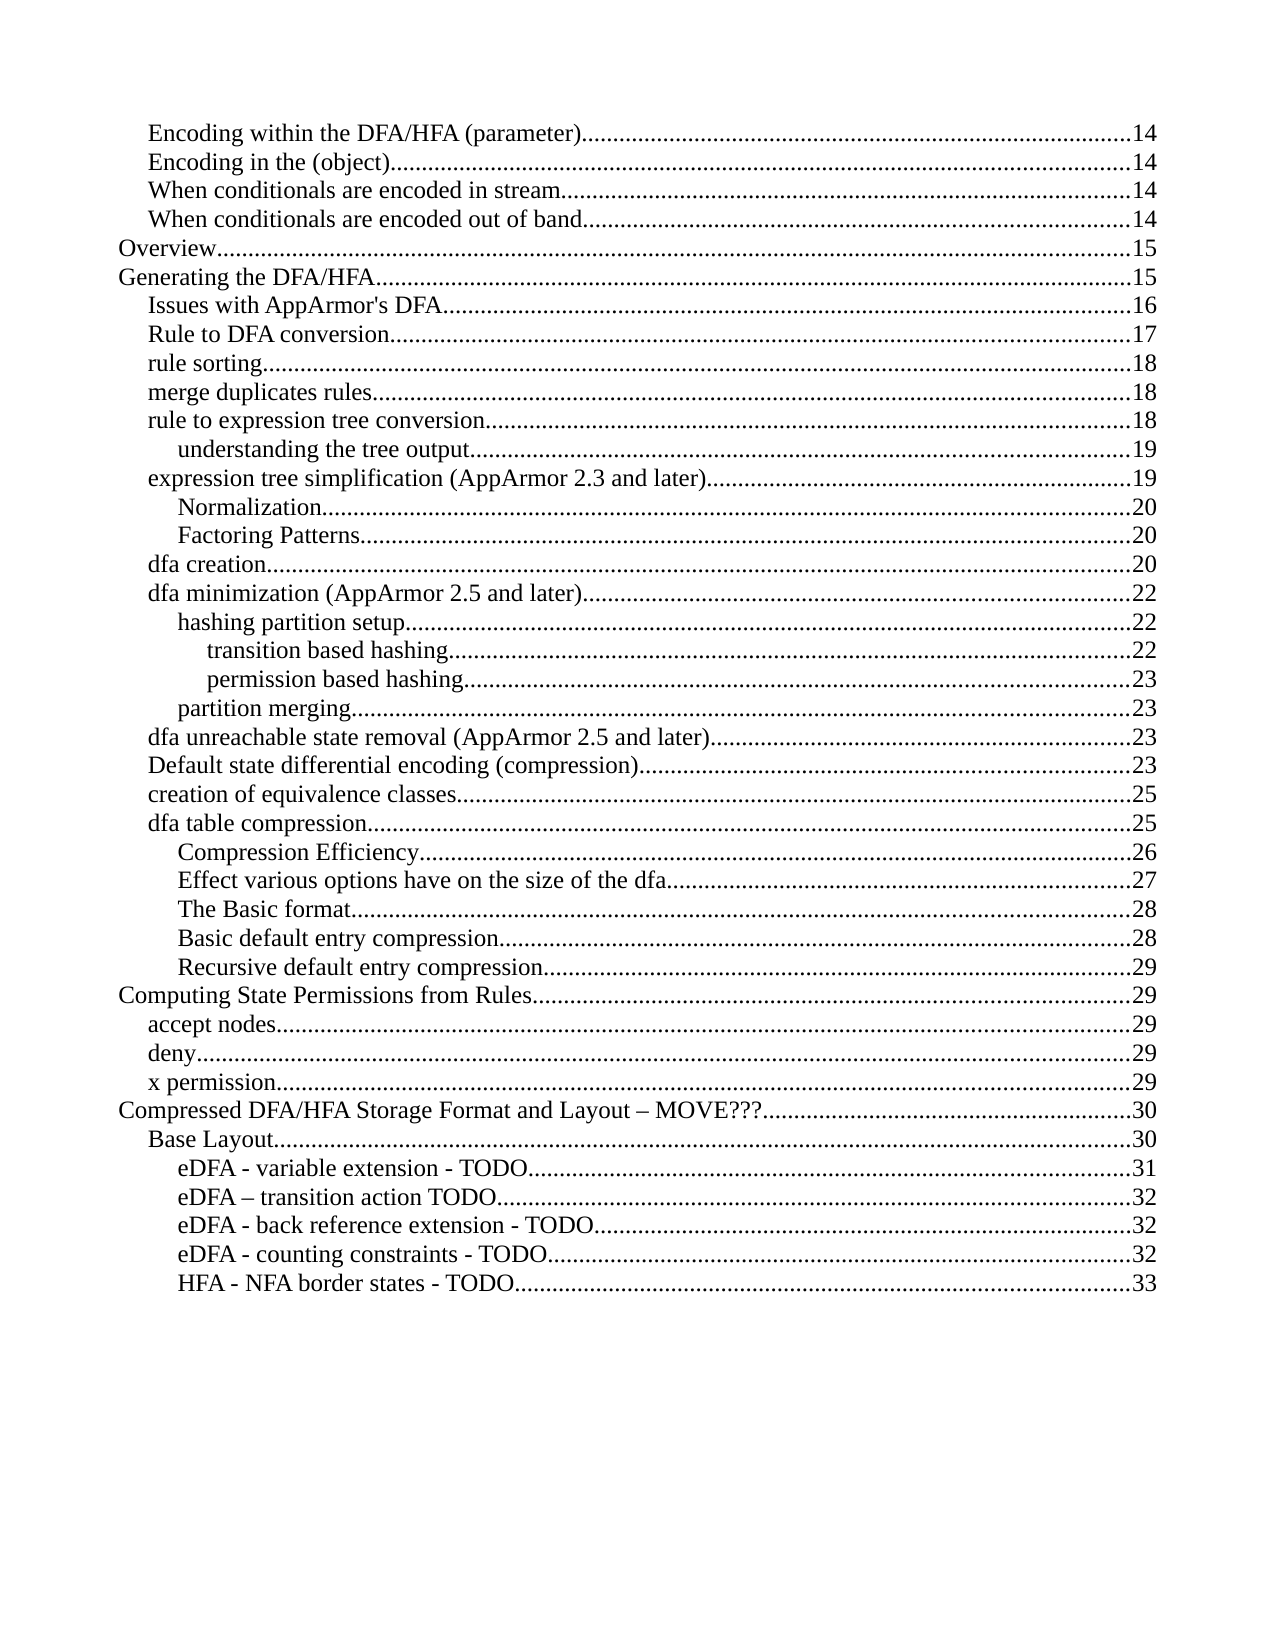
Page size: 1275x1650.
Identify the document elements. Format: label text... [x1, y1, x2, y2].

text dfa creation 20 [148, 549, 1157, 578]
text x permission 29 [148, 1067, 1157, 1096]
text eDFA - back reference extension - TODO 32 [177, 1211, 1157, 1239]
text HFA - NFA border states - TODO 33 [177, 1268, 1157, 1297]
text The Basic format 28 [177, 894, 1157, 923]
text merge duplicates rules 18 [148, 377, 1157, 406]
text Default state differential encoding (compression) 23 [148, 751, 1157, 779]
text Compression Efficiency 26 [177, 837, 1157, 866]
text permission based hashing 23 [207, 664, 1157, 693]
text Encoding within the DFA/HFA (parameter) 14 [148, 118, 1157, 147]
text Rule to DFA conversion 17 [148, 319, 1157, 348]
text rule sorting 18 [148, 348, 1157, 377]
text understanding the tree output 19 [177, 434, 1157, 463]
text Effect various options have on the size of the dfa 27 [177, 866, 1157, 894]
text dfa table compression 25 [148, 808, 1157, 837]
text Overview 15 [118, 233, 1157, 262]
text accept nodes 29 [148, 1009, 1157, 1038]
text Encoding in the (object) 14 [148, 147, 1157, 176]
text deny 29 [148, 1038, 1157, 1067]
text Issues with AppArmor's DFA 16 [148, 291, 1157, 319]
text eDFA – transition action TODO 32 [177, 1182, 1157, 1211]
text transition based hashing 22 [207, 636, 1157, 664]
text expression tree simplification (AppArmor 2.3 and later) 19 [148, 463, 1157, 492]
text Computing State Permissions from Rules 29 [118, 981, 1157, 1009]
text Base Layout 30 [148, 1124, 1157, 1153]
text Factoring Patterns 20 [177, 521, 1157, 549]
text Normalization 20 [177, 492, 1157, 521]
text eDFA - counting constraints - TODO 32 [177, 1239, 1157, 1268]
text rule to expression tree conversion 18 [148, 406, 1157, 434]
text When conditionals are encoded in stream 14 [148, 176, 1157, 204]
text Recursive default entry compression 29 [177, 952, 1157, 981]
text Basic default entry compression 28 [177, 923, 1157, 952]
text hashing partition setup 22 [177, 607, 1157, 636]
text Generating the DFA/HFA 15 [118, 262, 1157, 291]
text Compressed DFA/HFA Storage Format and Layout – MOVE??? 30 [118, 1096, 1157, 1124]
text When conditionals are encoded out of band 14 [148, 204, 1157, 233]
text creation of equivalence classes 25 [148, 779, 1157, 808]
text partition merging 23 [177, 693, 1157, 722]
text dfa unreachable state removal (AppArmor 2.5 and later) 23 [148, 722, 1157, 751]
text dfa minimization (AppArmor 2.5 and later) 22 [148, 578, 1157, 607]
text eDFA - variable extension - TODO 31 [177, 1153, 1157, 1182]
